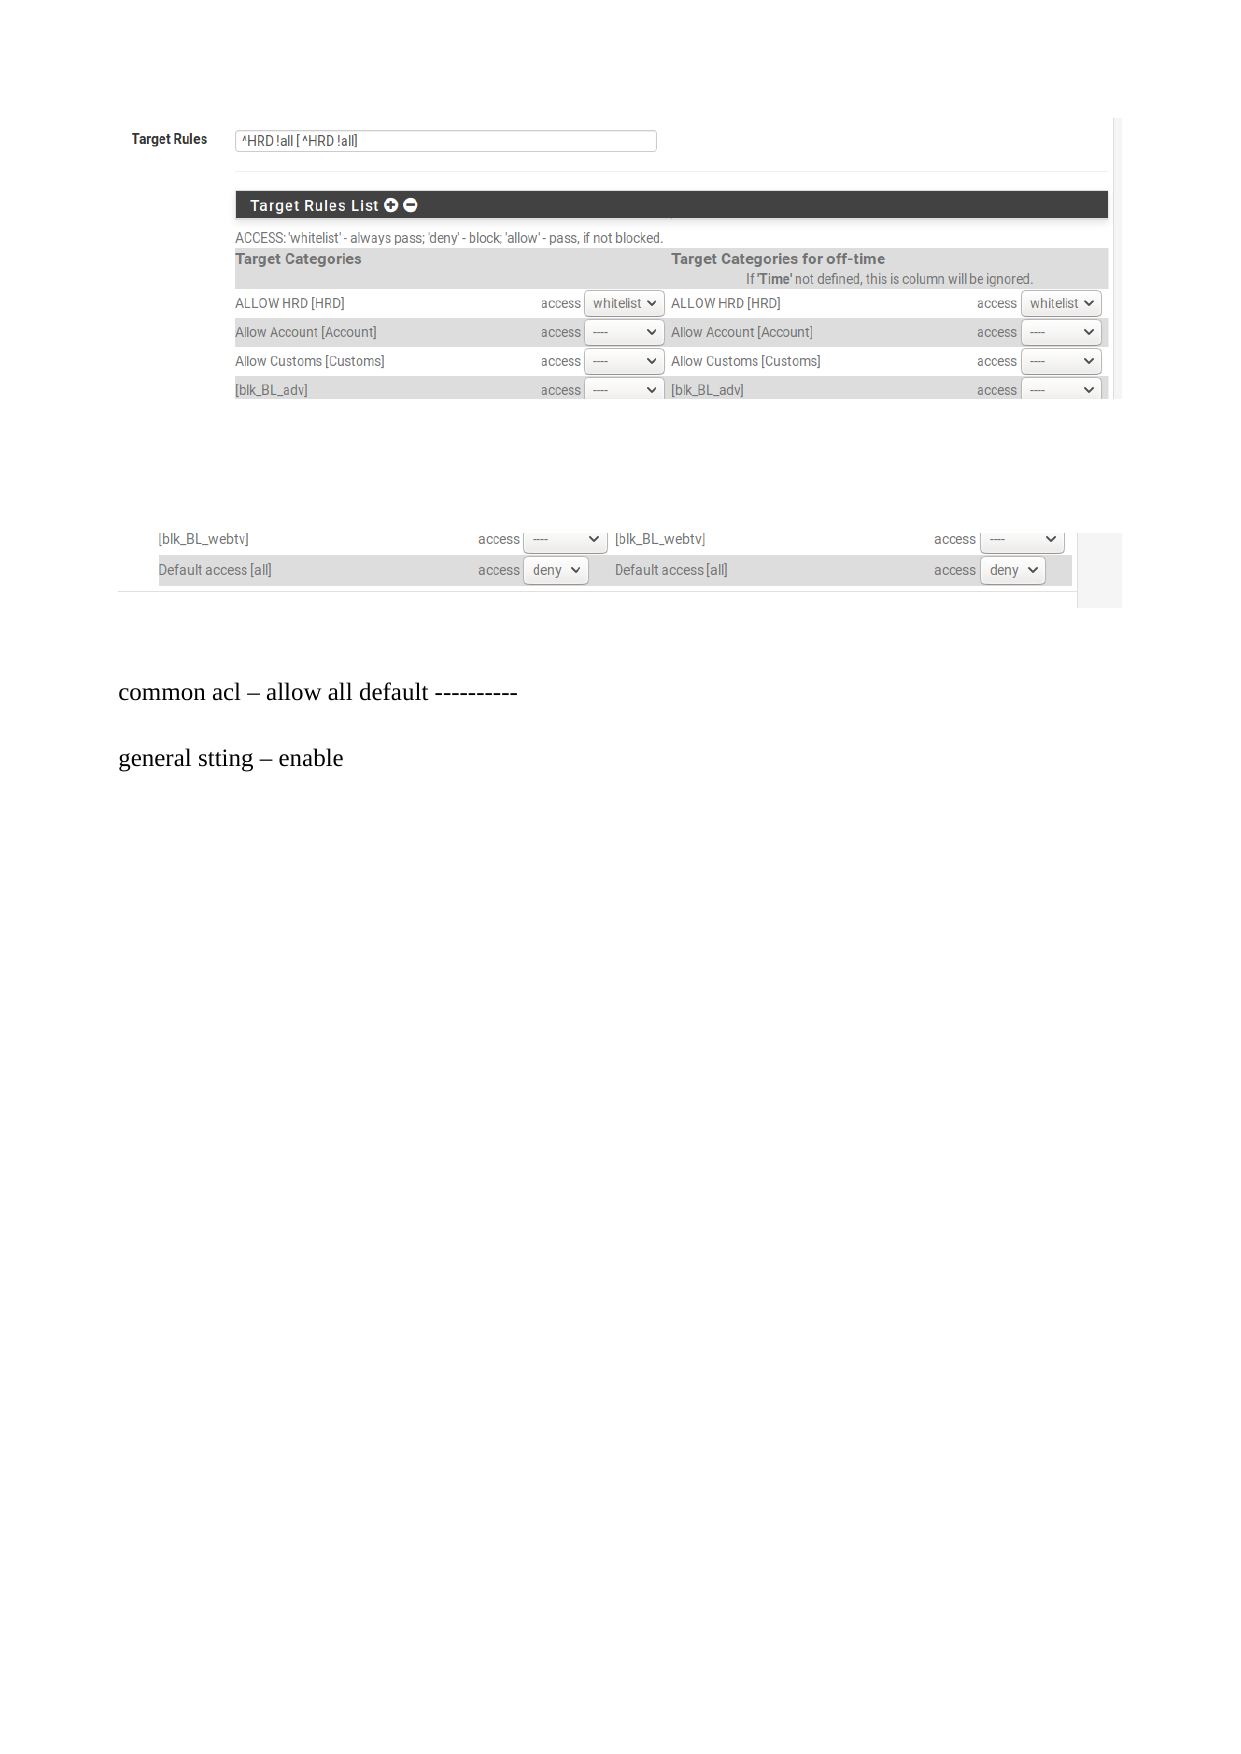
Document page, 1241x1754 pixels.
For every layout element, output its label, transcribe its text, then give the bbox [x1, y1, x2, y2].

picture [118, 533, 1123, 608]
picture [118, 118, 1123, 399]
text general stting – enable [118, 743, 1122, 772]
text common acl – allow all default ---------- [118, 677, 1122, 706]
